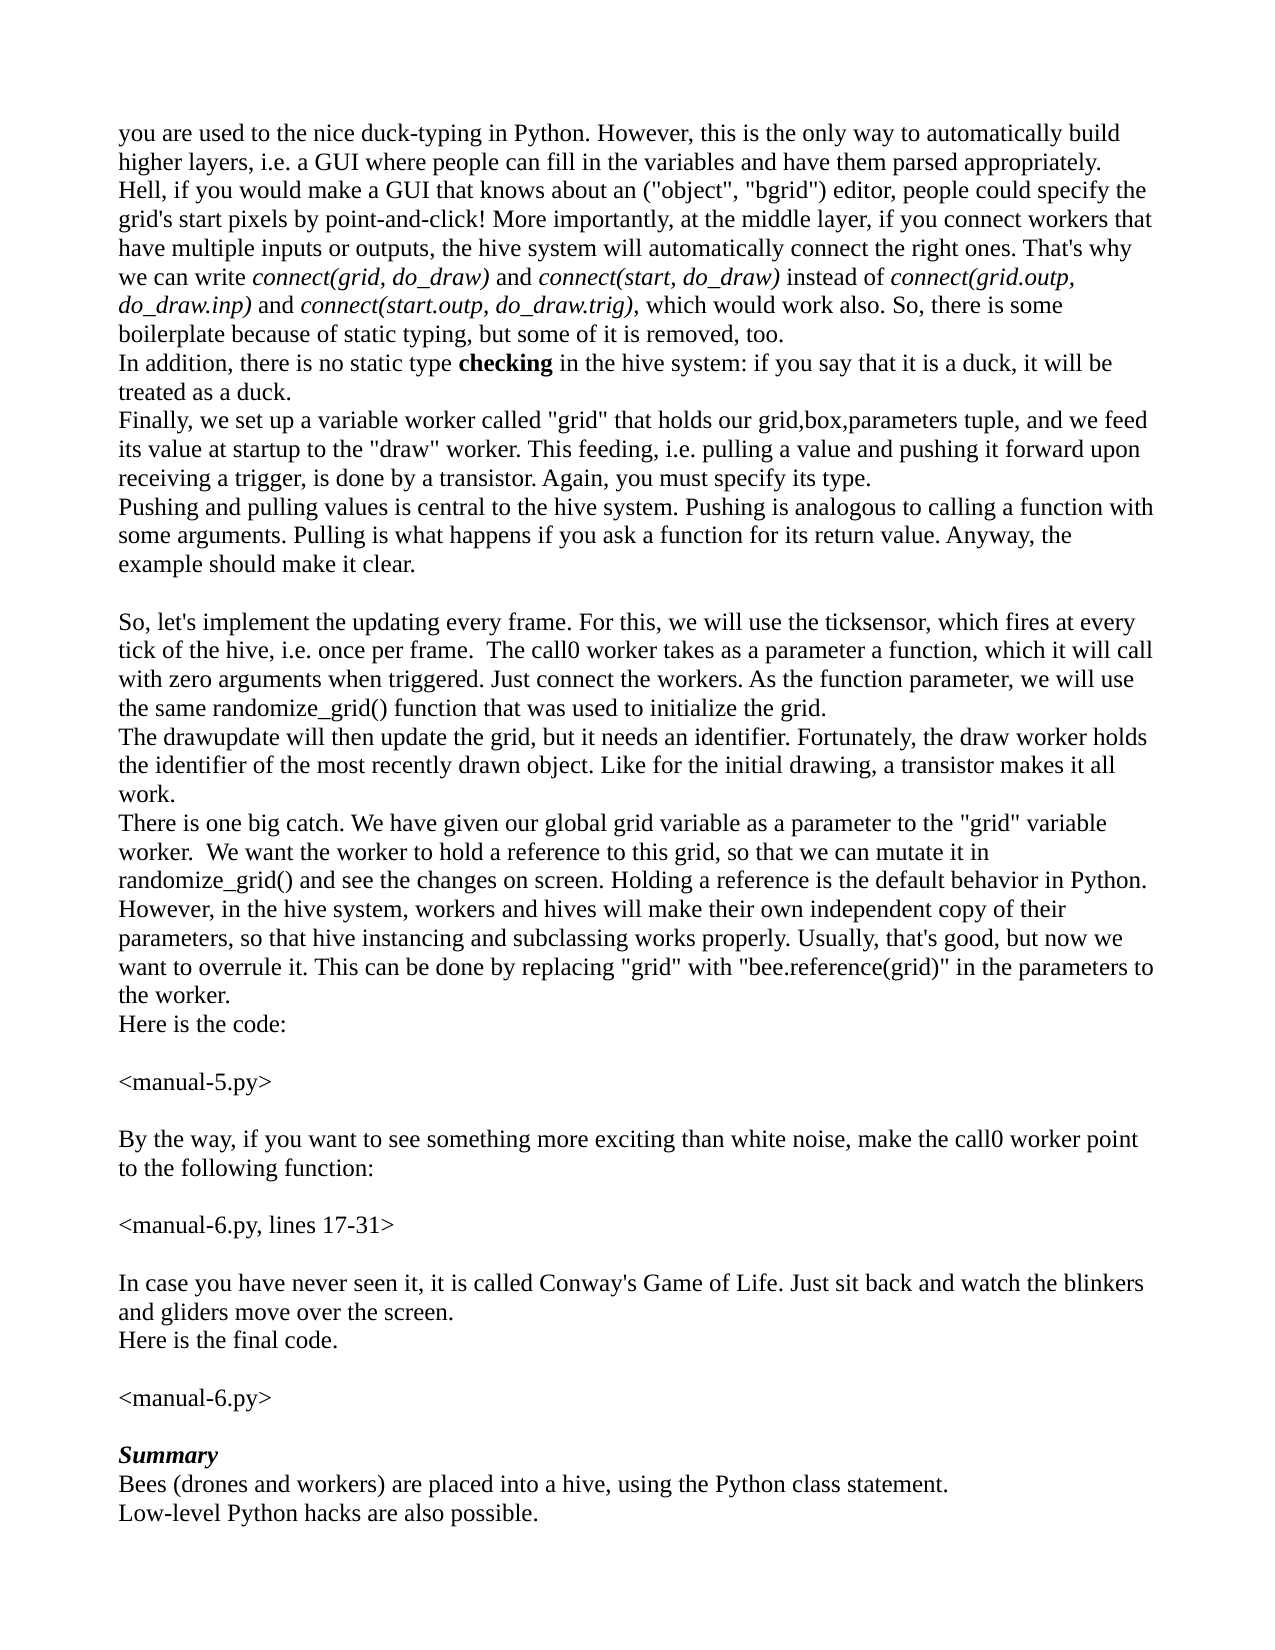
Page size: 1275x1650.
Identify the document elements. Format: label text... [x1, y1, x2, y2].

text Here is the code: [118, 1009, 1157, 1038]
text So, let's implement the updating every frame. For this, we will use the ticksensor, which fires at every tick of the hive, i.e. once per frame. The call0 worker takes as a parameter a function, which it will call with zero arguments when triggered. Just connect the workers. As the function parameter, we will use the same randomize_grid() function that was used to initialize the grid. [118, 607, 1157, 722]
text There is one big catch. We have given our global grid variable as a parameter to the "grid" variable worker. We want the worker to hold a reference to this grid, so that we can mutate it in randomize_grid() and see the changes on screen. Holding a reference is the default behavior in Python. However, in the hive system, workers and hives will make their own independent copy of their parameters, so that hive instancing and subclassing works properly. Usually, that's good, but now we want to overrule it. This can be done by replacing "grid" with "bee.reference(grid)" in the parameters to the worker. [118, 808, 1157, 1009]
text you are used to the nice duck-typing in Python. However, this is the only way to automatically build higher layers, i.e. a GUI where people can fill in the variables and have them parsed appropriately. Hell, if you would make a GUI that knows about an ("object", "bgrid") editor, people could specify the grid's start pixels by point-and-click! More importantly, at the middle layer, if you connect workers that have multiple inputs or outputs, the hive system will automatically connect the right ones. That's why we can write connect(grid, do_draw) and connect(start, do_draw) instead of connect(grid.outp, do_draw.inp) and connect(start.outp, do_draw.trig), which would work also. So, there is some boilerplate because of static typing, but some of it is removed, too. [118, 118, 1157, 348]
text By the way, if you want to see something more exciting than white noise, make the call0 worker point to the following function: [118, 1124, 1157, 1182]
text Finally, we set up a variable worker called "grid" that holds our grid,box,parameters tuple, and we feed its value at startup to the "draw" worker. This feeding, i.e. pulling a value and pushing it forward upon receiving a trigger, is done by a transistor. Again, you must specify its type. [118, 406, 1157, 492]
text <manual-6.py> [118, 1383, 1157, 1412]
text The drawupdate will then update the grid, but it needs an identifier. Fortunately, the draw worker holds the identifier of the most recently drawn object. Like for the initial drawing, a transistor makes it all work. [118, 722, 1157, 808]
text In addition, there is no static type checking in the hive system: if you say that it is a duck, it will be treated as a duck. [118, 348, 1157, 406]
text <manual-6.py, lines 17-31> [118, 1211, 1157, 1239]
text Summary [118, 1441, 1157, 1469]
text Bees (drones and workers) are placed into a hive, using the Python class statement. [118, 1469, 1157, 1498]
text Low-level Python hacks are also possible. [118, 1498, 1157, 1527]
text Pushing and pulling values is central to the hive system. Pushing is analogous to calling a function with some arguments. Pulling is what happens if you ask a function for its return value. Anyway, the example should make it clear. [118, 492, 1157, 578]
text Here is the final code. [118, 1326, 1157, 1354]
text <manual-5.py> [118, 1067, 1157, 1096]
text In case you have never seen it, it is called Conway's Game of Life. Just sit back and watch the blinkers and gliders move over the screen. [118, 1268, 1157, 1326]
